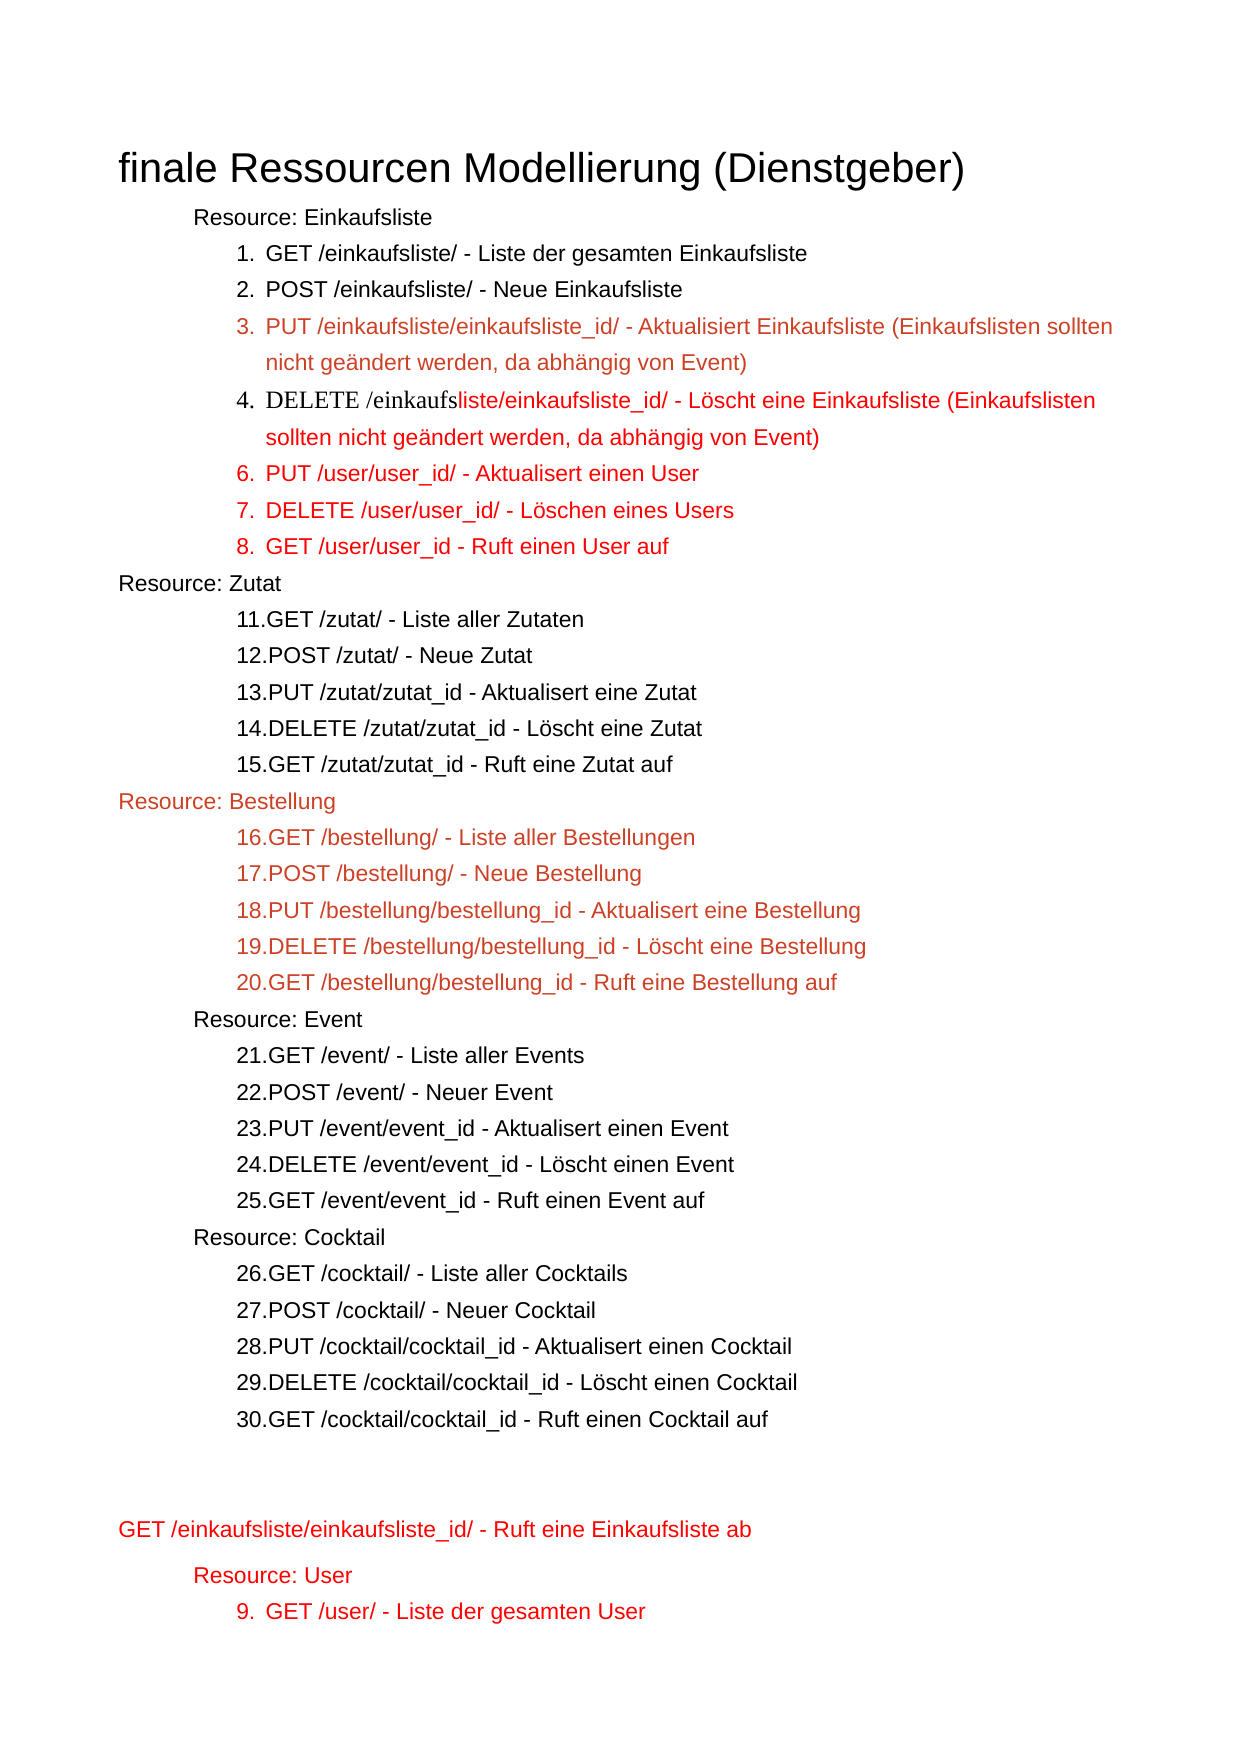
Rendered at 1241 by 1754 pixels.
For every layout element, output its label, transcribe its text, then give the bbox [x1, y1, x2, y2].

list DELETE /user/user_id/ - Löschen eines Users [236, 497, 1122, 523]
list DELETE /cocktail/cocktail_id - Löscht einen Cocktail [236, 1369, 1122, 1396]
list POST /event/ - Neuer Event [236, 1078, 1122, 1105]
list GET /user/ - Liste der gesamten User [236, 1598, 1122, 1624]
list GET /zutat/ - Liste aller Zutaten [236, 606, 1122, 632]
list GET /event/event_id - Ruft einen Event auf [236, 1187, 1122, 1214]
text Resource: Zutat [118, 569, 1122, 596]
list DELETE /einkaufsliste/einkaufsliste_id/ - Löscht eine Einkaufsliste (Einkaufslisten sollten nicht geändert werden, da abhängig von Event) [236, 385, 1122, 450]
text Resource: Bestellung [118, 788, 1122, 814]
list PUT /einkaufsliste/einkaufsliste_id/ - Aktualisiert Einkaufsliste (Einkaufslisten sollten nicht geändert werden, da abhängig von Event) [236, 313, 1122, 375]
list POST /cocktail/ - Neuer Cocktail [236, 1297, 1122, 1323]
list PUT /zutat/zutat_id - Aktualisert eine Zutat [236, 678, 1122, 705]
list DELETE /bestellung/bestellung_id - Löscht eine Bestellung [236, 933, 1122, 959]
list GET /einkaufsliste/ - Liste der gesamten Einkaufsliste [236, 240, 1122, 266]
text Resource: Event [118, 1006, 1122, 1032]
text GET /einkaufsliste/einkaufsliste_id/ - Ruft eine Einkaufsliste ab [118, 1482, 1122, 1542]
list PUT /event/event_id - Aktualisert einen Event [236, 1115, 1122, 1141]
list GET /zutat/zutat_id - Ruft eine Zutat auf [236, 751, 1122, 778]
list GET /event/ - Liste aller Events [236, 1042, 1122, 1068]
list POST /zutat/ - Neue Zutat [236, 642, 1122, 668]
list PUT /bestellung/bestellung_id - Aktualisert eine Bestellung [236, 897, 1122, 923]
list PUT /cocktail/cocktail_id - Aktualisert einen Cocktail [236, 1333, 1122, 1359]
list GET /bestellung/ - Liste aller Bestellungen [236, 824, 1122, 850]
text Resource: Einkaufsliste [193, 203, 1122, 230]
text Resource: User [193, 1562, 1122, 1588]
text Resource: Cocktail [118, 1224, 1122, 1250]
list POST /einkaufsliste/ - Neue Einkaufsliste [236, 276, 1122, 303]
list GET /cocktail/ - Liste aller Cocktails [236, 1260, 1122, 1287]
list POST /bestellung/ - Neue Bestellung [236, 860, 1122, 887]
list GET /cocktail/cocktail_id - Ruft einen Cocktail auf [236, 1406, 1122, 1432]
list DELETE /event/event_id - Löscht einen Event [236, 1151, 1122, 1177]
subtitle finale Ressourcen Modellierung (Dienstgeber) [118, 143, 1122, 191]
list GET /bestellung/bestellung_id - Ruft eine Bestellung auf [236, 969, 1122, 996]
list DELETE /zutat/zutat_id - Löscht eine Zutat [236, 715, 1122, 741]
list PUT /user/user_id/ - Aktualisert einen User [236, 460, 1122, 487]
list GET /user/user_id - Ruft einen User auf [236, 533, 1122, 559]
